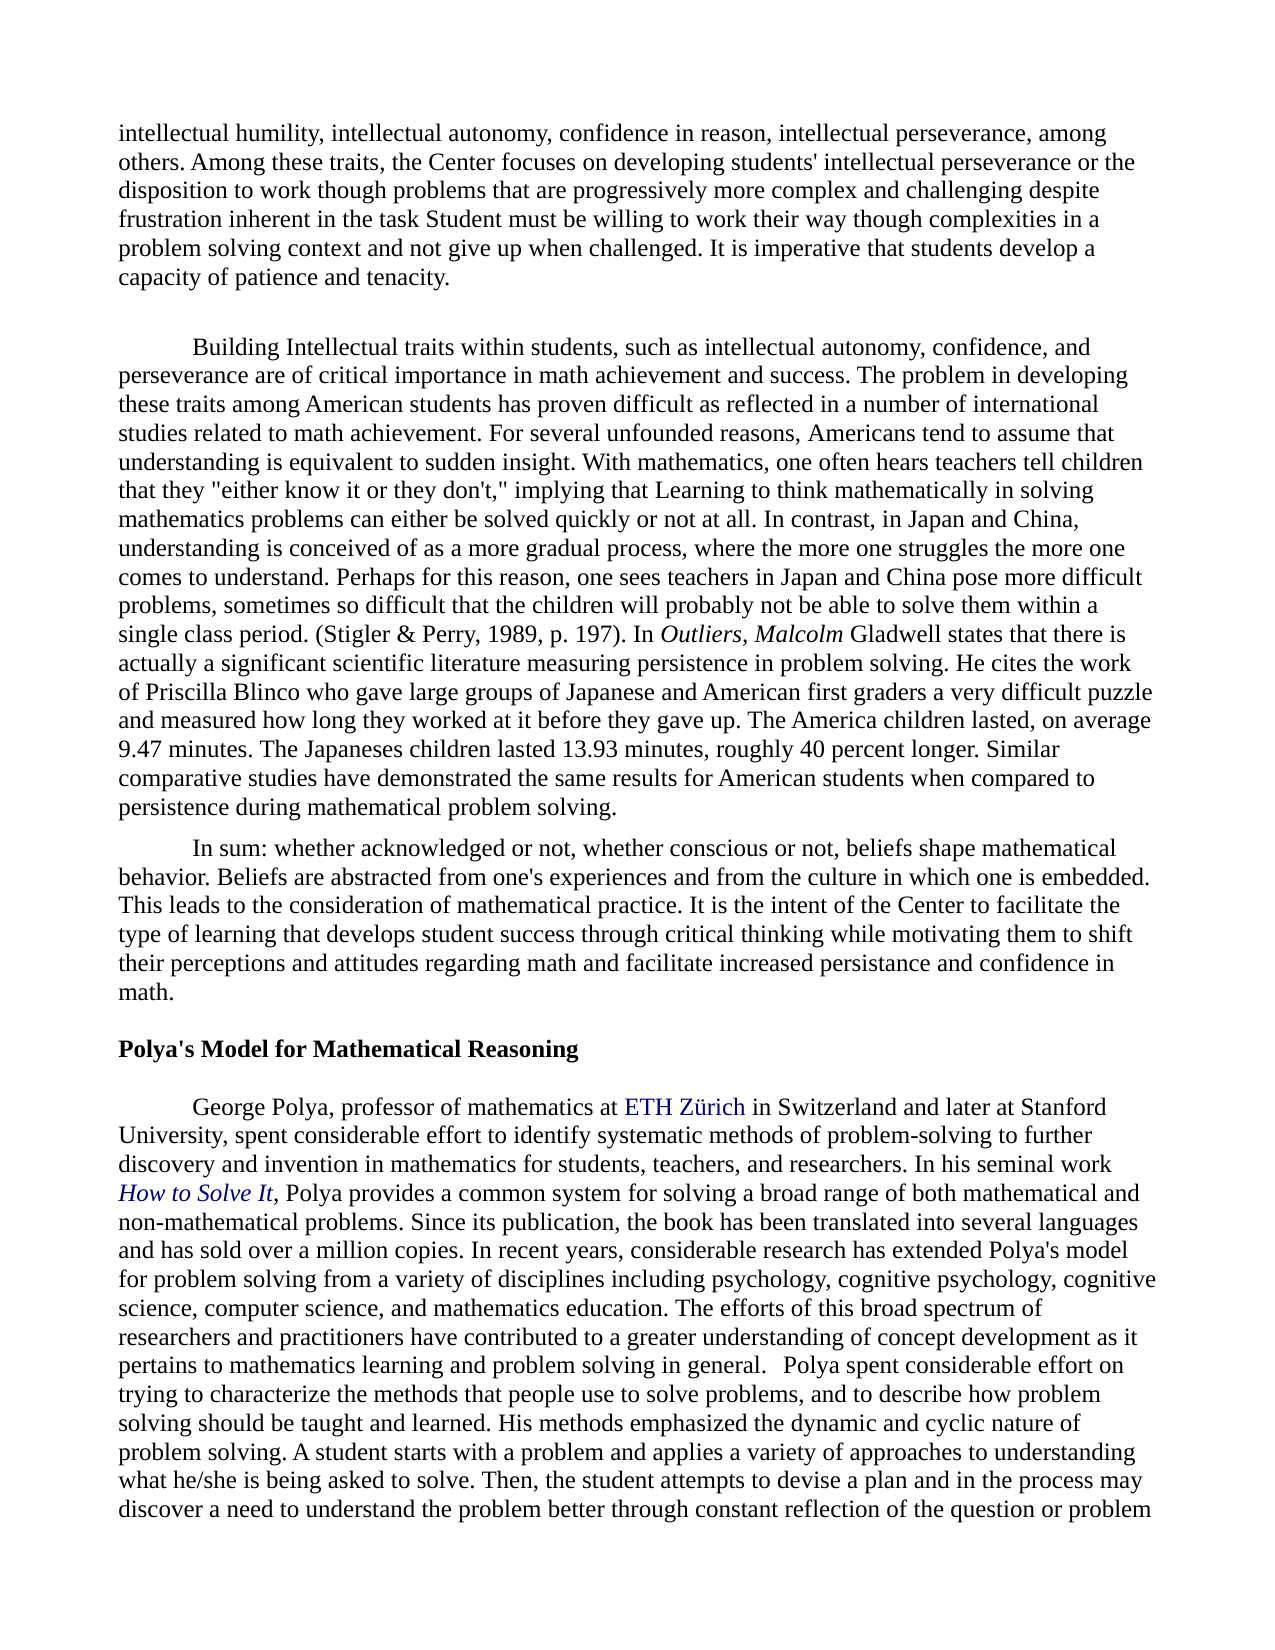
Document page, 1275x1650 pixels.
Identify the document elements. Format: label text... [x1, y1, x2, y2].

text Polya's Model for Mathematical Reasoning [118, 1034, 1157, 1063]
text intellectual humility, intellectual autonomy, confidence in reason, intellectual perseverance, among others. Among these traits, the Center focuses on developing students' intellectual perseverance or the disposition to work though problems that are progressively more complex and challenging despite frustration inherent in the task Student must be willing to work their way though complexities in a problem solving context and not give up when challenged. It is imperative that students develop a capacity of patience and tenacity. [118, 118, 1157, 291]
text In sum: whether acknowledged or not, whether conscious or not, beliefs shape mathematical behavior. Beliefs are abstracted from one's experiences and from the culture in which one is embedded. This leads to the consideration of mathematical practice. It is the intent of the Center to facilitate the type of learning that develops student success through critical thinking while motivating them to shift their perceptions and attitudes regarding math and facilitate increased persistance and confidence in math. [118, 833, 1157, 1006]
text George Polya, professor of mathematics at ETH Zürich in Switzerland and later at Stanford University, spent considerable effort to identify systematic methods of problem-solving to further discovery and invention in mathematics for students, teachers, and researchers. In his seminal work How to Solve It, Polya provides a common system for solving a broad range of both mathematical and non-mathematical problems. Since its publication, the book has been translated into several languages and has sold over a million copies. In recent years, considerable research has extended Polya's model for problem solving from a variety of disciplines including psychology, cognitive psychology, cognitive science, computer science, and mathematics education. The efforts of this broad spectrum of researchers and practitioners have contributed to a greater understanding of concept development as it pertains to mathematics learning and problem solving in general. Polya spent considerable effort on trying to characterize the methods that people use to solve problems, and to describe how problem solving should be taught and learned. His methods emphasized the dynamic and cyclic nature of problem solving. A student starts with a problem and applies a variety of approaches to understanding what he/she is being asked to solve. Then, the student attempts to devise a plan and in the process may discover a need to understand the problem better through constant reflection of the question or problem [118, 1092, 1157, 1523]
text Building Intellectual traits within students, such as intellectual autonomy, confidence, and perseverance are of critical importance in math achievement and success. The problem in developing these traits among American students has proven difficult as reflected in a number of international studies related to math achievement. For several unfounded reasons, Americans tend to assume that understanding is equivalent to sudden insight. With mathematics, one often hears teachers tell children that they "either know it or they don't," implying that Learning to think mathematically in solving mathematics problems can either be solved quickly or not at all. In contrast, in Japan and China, understanding is conceived of as a more gradual process, where the more one struggles the more one comes to understand. Perhaps for this reason, one sees teachers in Japan and China pose more difficult problems, sometimes so difficult that the children will probably not be able to solve them within a single class period. (Stigler & Perry, 1989, p. 197). In Outliers, Malcolm Gladwell states that there is actually a significant scientific literature measuring persistence in problem solving. He cites the work of Priscilla Blinco who gave large groups of Japanese and American first graders a very difficult puzzle and measured how long they worked at it before they gave up. The America children lasted, on average 9.47 minutes. The Japaneses children lasted 13.93 minutes, roughly 40 percent longer. Similar comparative studies have demonstrated the same results for American students when compared to persistence during mathematical problem solving. [118, 332, 1157, 821]
